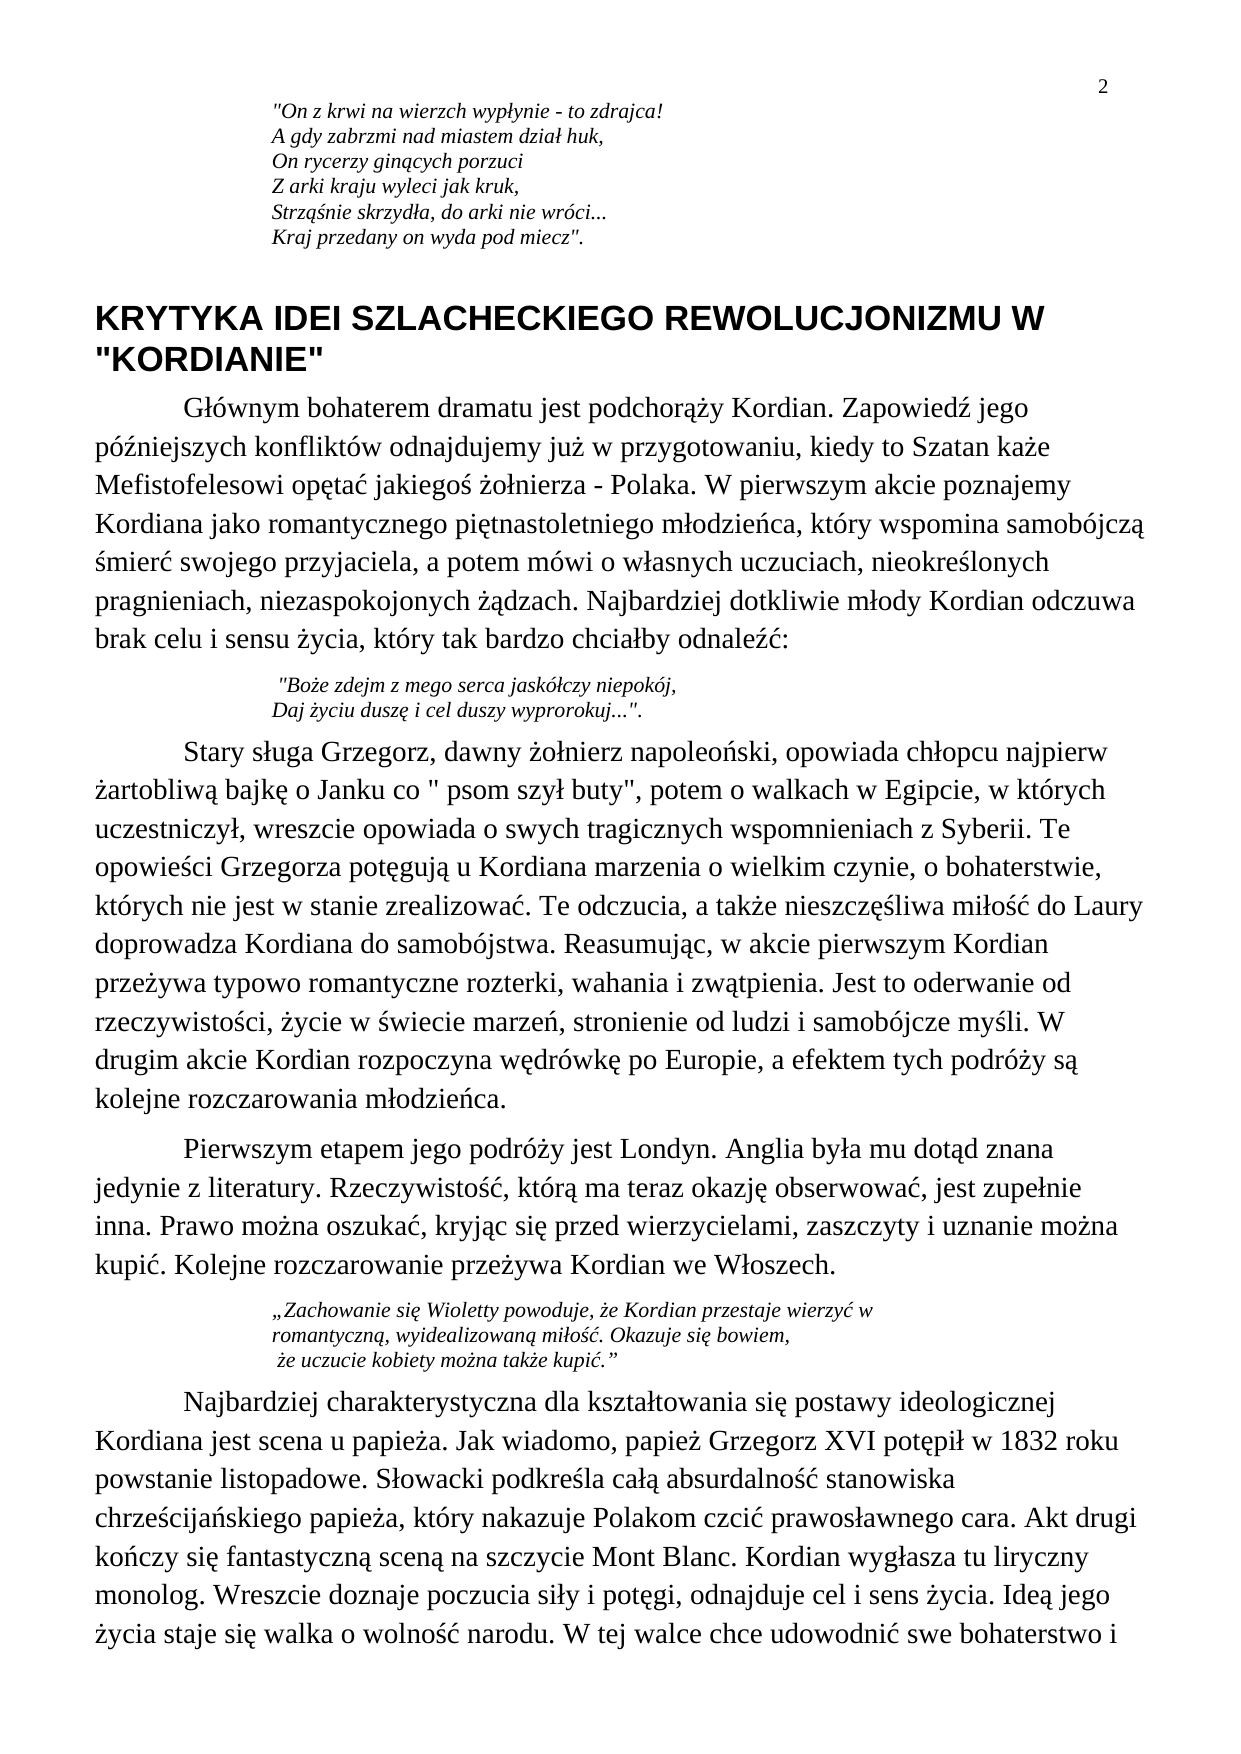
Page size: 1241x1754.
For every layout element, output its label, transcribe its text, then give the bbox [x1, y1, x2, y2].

text Pierwszym etapem jego podróży jest Londyn. Anglia była mu dotąd znana jedynie z literatury. Rzeczywistość, którą ma teraz okazję obserwować, jest zupełnie inna. Prawo można oszukać, kryjąc się przed wierzycielami, zaszczyty i uznanie można kupić. Kolejne rozczarowanie przeżywa Kordian we Włoszech. [94, 1131, 1146, 1280]
text że uczucie kobiety można także kupić.” [272, 1347, 968, 1373]
text "Boże zdejm z mego serca jaskółczy niepokój, Daj życiu duszę i cel duszy wyprorokuj...". [272, 672, 968, 722]
text "On z krwi na wierzch wypłynie - to zdrajca! A gdy zabrzmi nad miastem dział huk, On rycerzy ginących porzuci Z arki kraju wyleci jak kruk, Strząśnie skrzydła, do arki nie wróci... Kraj przedany on wyda pod miecz". [272, 98, 968, 249]
text „Zachowanie się Wioletty powoduje, że Kordian przestaje wierzyć w romantyczną, wyidealizowaną miłość. Okazuje się bowiem, [272, 1297, 968, 1347]
text Stary sługa Grzegorz, dawny żołnierz napoleoński, opowiada chłopcu najpierw żartobliwą bajkę o Janku co " psom szył buty", potem o walkach w Egipcie, w których uczestniczył, wreszcie opowiada o swych tragicznych wspomnieniach z Syberii. Te opowieści Grzegorza potęgują u Kordiana marzenia o wielkim czynie, o bohaterstwie, których nie jest w stanie zrealizować. Te odczucia, a także nieszczęśliwa miłość do Laury doprowadza Kordiana do samobójstwa. Reasumując, w akcie pierwszym Kordian przeżywa typowo romantyczne rozterki, wahania i zwątpienia. Jest to oderwanie od rzeczywistości, życie w świecie marzeń, stronienie od ludzi i samobójcze myśli. W drugim akcie Kordian rozpoczyna wędrówkę po Europie, a efektem tych podróży są kolejne rozczarowania młodzieńca. [94, 734, 1146, 1114]
subtitle KRYTYKA IDEI SZLACHECKIEGO REWOLUCJONIZMU W "KORDIANIE" [94, 298, 1146, 378]
text Najbardziej charakterystyczna dla kształtowania się postawy ideologicznej Kordiana jest scena u papieża. Jak wiadomo, papież Grzegorz XVI potępił w 1832 roku powstanie listopadowe. Słowacki podkreśla całą absurdalność stanowiska chrześcijańskiego papieża, który nakazuje Polakom czcić prawosławnego cara. Akt drugi kończy się fantastyczną sceną na szczycie Mont Blanc. Kordian wygłasza tu liryczny monolog. Wreszcie doznaje poczucia siły i potęgi, odnajduje cel i sens życia. Ideą jego życia staje się walka o wolność narodu. W tej walce chce udowodnić swe bohaterstwo i [94, 1384, 1146, 1649]
text Głównym bohaterem dramatu jest podchorąży Kordian. Zapowiedź jego późniejszych konfliktów odnajdujemy już w przygotowaniu, kiedy to Szatan każe Mefistofelesowi opętać jakiegoś żołnierza - Polaka. W pierwszym akcie poznajemy Kordiana jako romantycznego piętnastoletniego młodzieńca, który wspomina samobójczą śmierć swojego przyjaciela, a potem mówi o własnych uczuciach, nieokreślonych pragnieniach, niezaspokojonych żądzach. Najbardziej dotkliwie młody Kordian odczuwa brak celu i sensu życia, który tak bardzo chciałby odnaleźć: [94, 390, 1146, 655]
